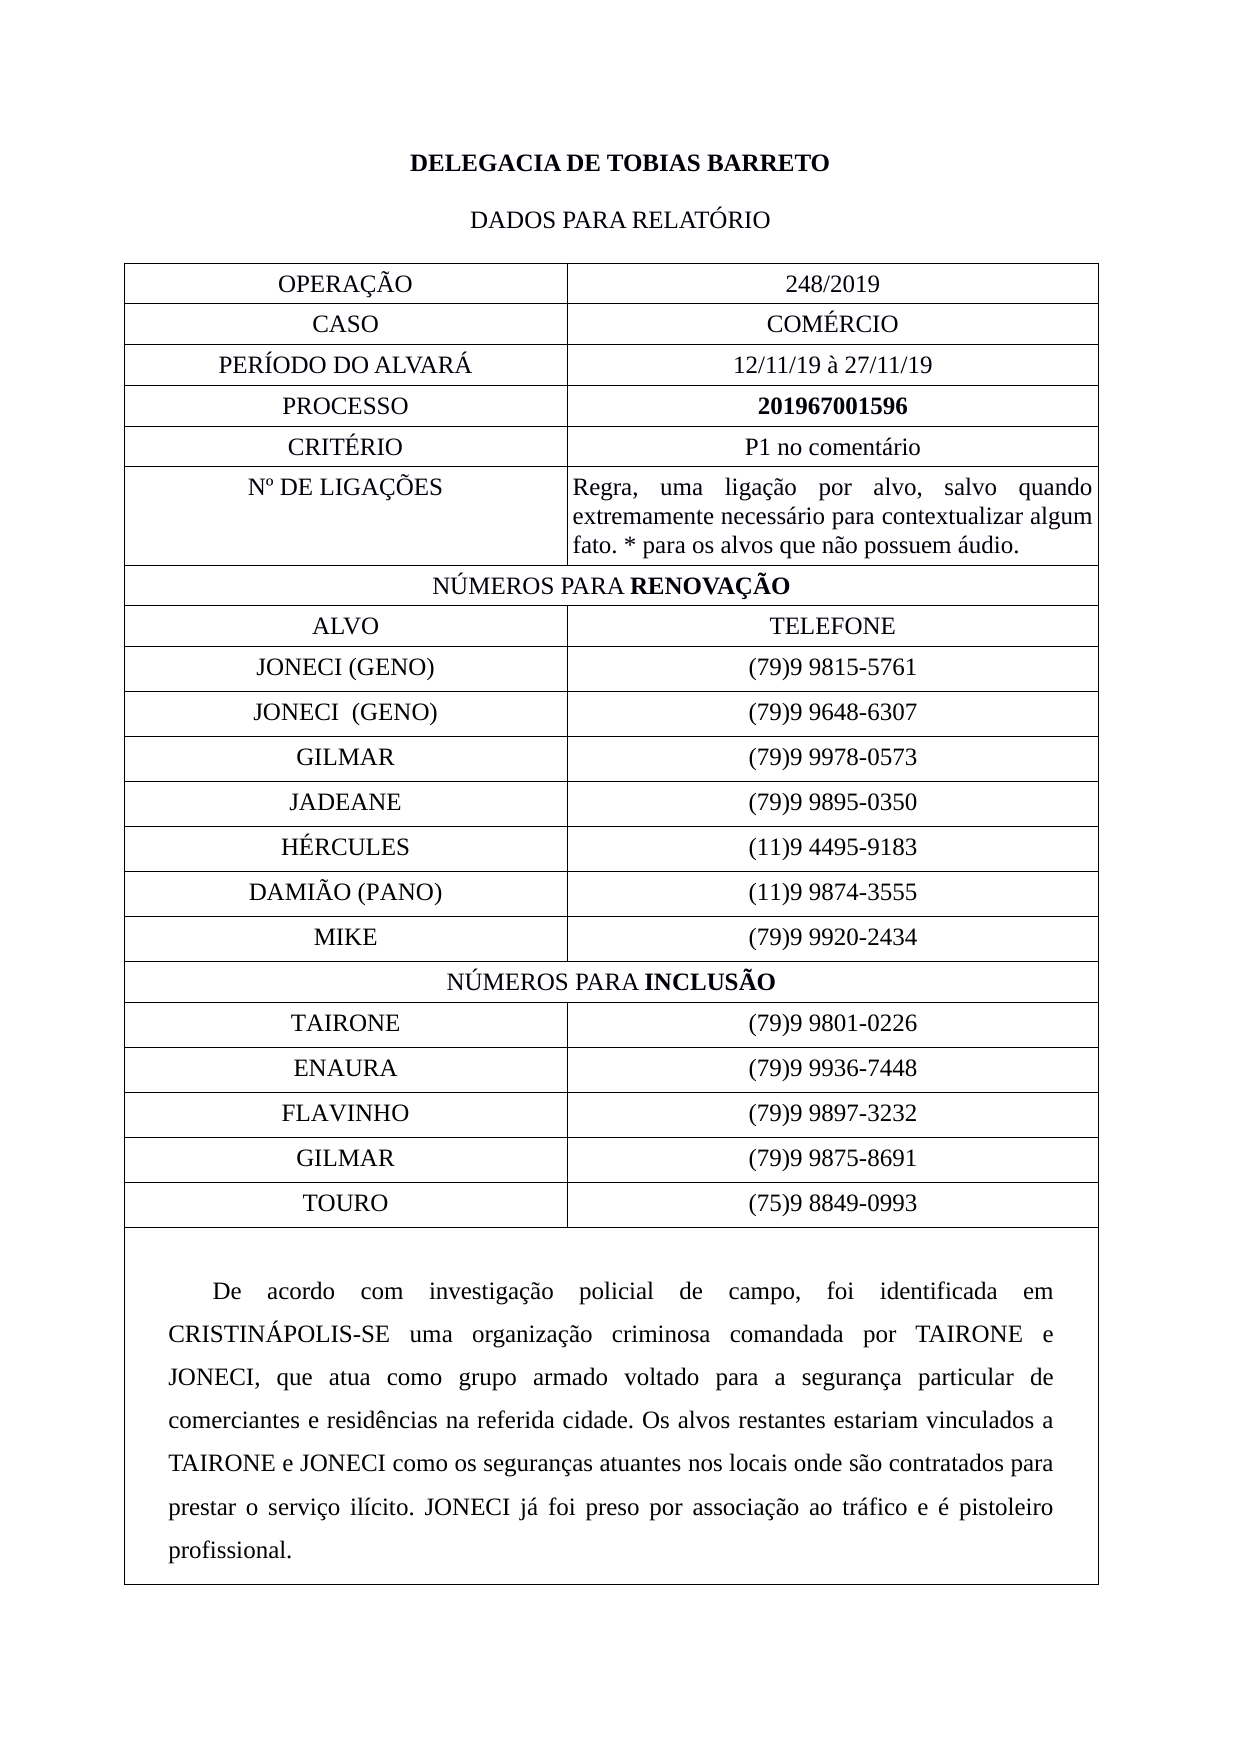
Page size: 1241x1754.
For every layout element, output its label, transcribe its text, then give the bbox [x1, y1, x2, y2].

table_cell TAIRONE [125, 1003, 567, 1047]
table_cell MIKE [125, 917, 567, 961]
table_cell PROCESSO [125, 386, 567, 426]
table_cell TELEFONE [568, 606, 1098, 646]
table_cell GILMAR [125, 737, 567, 781]
table_cell 12/11/19 à 27/11/19 [568, 345, 1098, 385]
table_cell (11)9 4495-9183 [568, 827, 1098, 871]
table_cell NÚMEROS PARA INCLUSÃO [125, 962, 1098, 1002]
table_cell (75)9 8849-0993 [568, 1183, 1098, 1227]
table_cell Nº DE LIGAÇÕES [125, 467, 567, 564]
table_cell HÉRCULES [125, 827, 567, 871]
table_cell CRITÉRIO [125, 427, 567, 466]
table_cell JONECI (GENO) [125, 647, 567, 691]
table_cell GILMAR [125, 1138, 567, 1182]
table_cell DAMIÃO (PANO) [125, 872, 567, 916]
text DELEGACIA DE TOBIAS BARRETO [177, 148, 1063, 176]
text DADOS PARA RELATÓRIO [177, 205, 1063, 234]
table_cell (79)9 9978-0573 [568, 737, 1098, 781]
table_cell JONECI (GENO) [125, 692, 567, 736]
table_cell PERÍODO DO ALVARÁ [125, 345, 567, 385]
table_cell ENAURA [125, 1048, 567, 1092]
table_header 248/2019 [568, 264, 1098, 303]
table_cell (79)9 9801-0226 [568, 1003, 1098, 1047]
table_header OPERAÇÃO [125, 264, 567, 303]
table_cell P1 no comentário [568, 427, 1098, 466]
table_cell (79)9 9815-5761 [568, 647, 1098, 691]
table_cell TOURO [125, 1183, 567, 1227]
table_cell (79)9 9936-7448 [568, 1048, 1098, 1092]
table_cell NÚMEROS PARA RENOVAÇÃO [125, 566, 1098, 605]
table_cell 201967001596 [568, 386, 1098, 426]
table_cell CASO [125, 304, 567, 344]
table_cell De acordo com investigação policial de campo, foi identificada em CRISTINÁPOLIS-SE uma organização criminosa comandada por TAIRONE e JONECI, que atua como grupo armado voltado para a segurança particular de comerciantes e residências na referida cidade. Os alvos restantes estariam vinculados a TAIRONE e JONECI como os seguranças atuantes nos locais onde são contratados para prestar o serviço ilícito. JONECI já foi preso por associação ao tráfico e é pistoleiro profissional. [125, 1228, 1098, 1583]
table_cell (79)9 9897-3232 [568, 1093, 1098, 1137]
table_cell Regra, uma ligação por alvo, salvo quando extremamente necessário para contextualizar algum fato. * para os alvos que não possuem áudio. [568, 467, 1098, 564]
table_cell (11)9 9874-3555 [568, 872, 1098, 916]
table_cell (79)9 9895-0350 [568, 782, 1098, 826]
table_cell (79)9 9648-6307 [568, 692, 1098, 736]
table_cell FLAVINHO [125, 1093, 567, 1137]
table_cell (79)9 9875-8691 [568, 1138, 1098, 1182]
table_cell ALVO [125, 606, 567, 646]
table_cell COMÉRCIO [568, 304, 1098, 344]
table_cell (79)9 9920-2434 [568, 917, 1098, 961]
table_cell JADEANE [125, 782, 567, 826]
